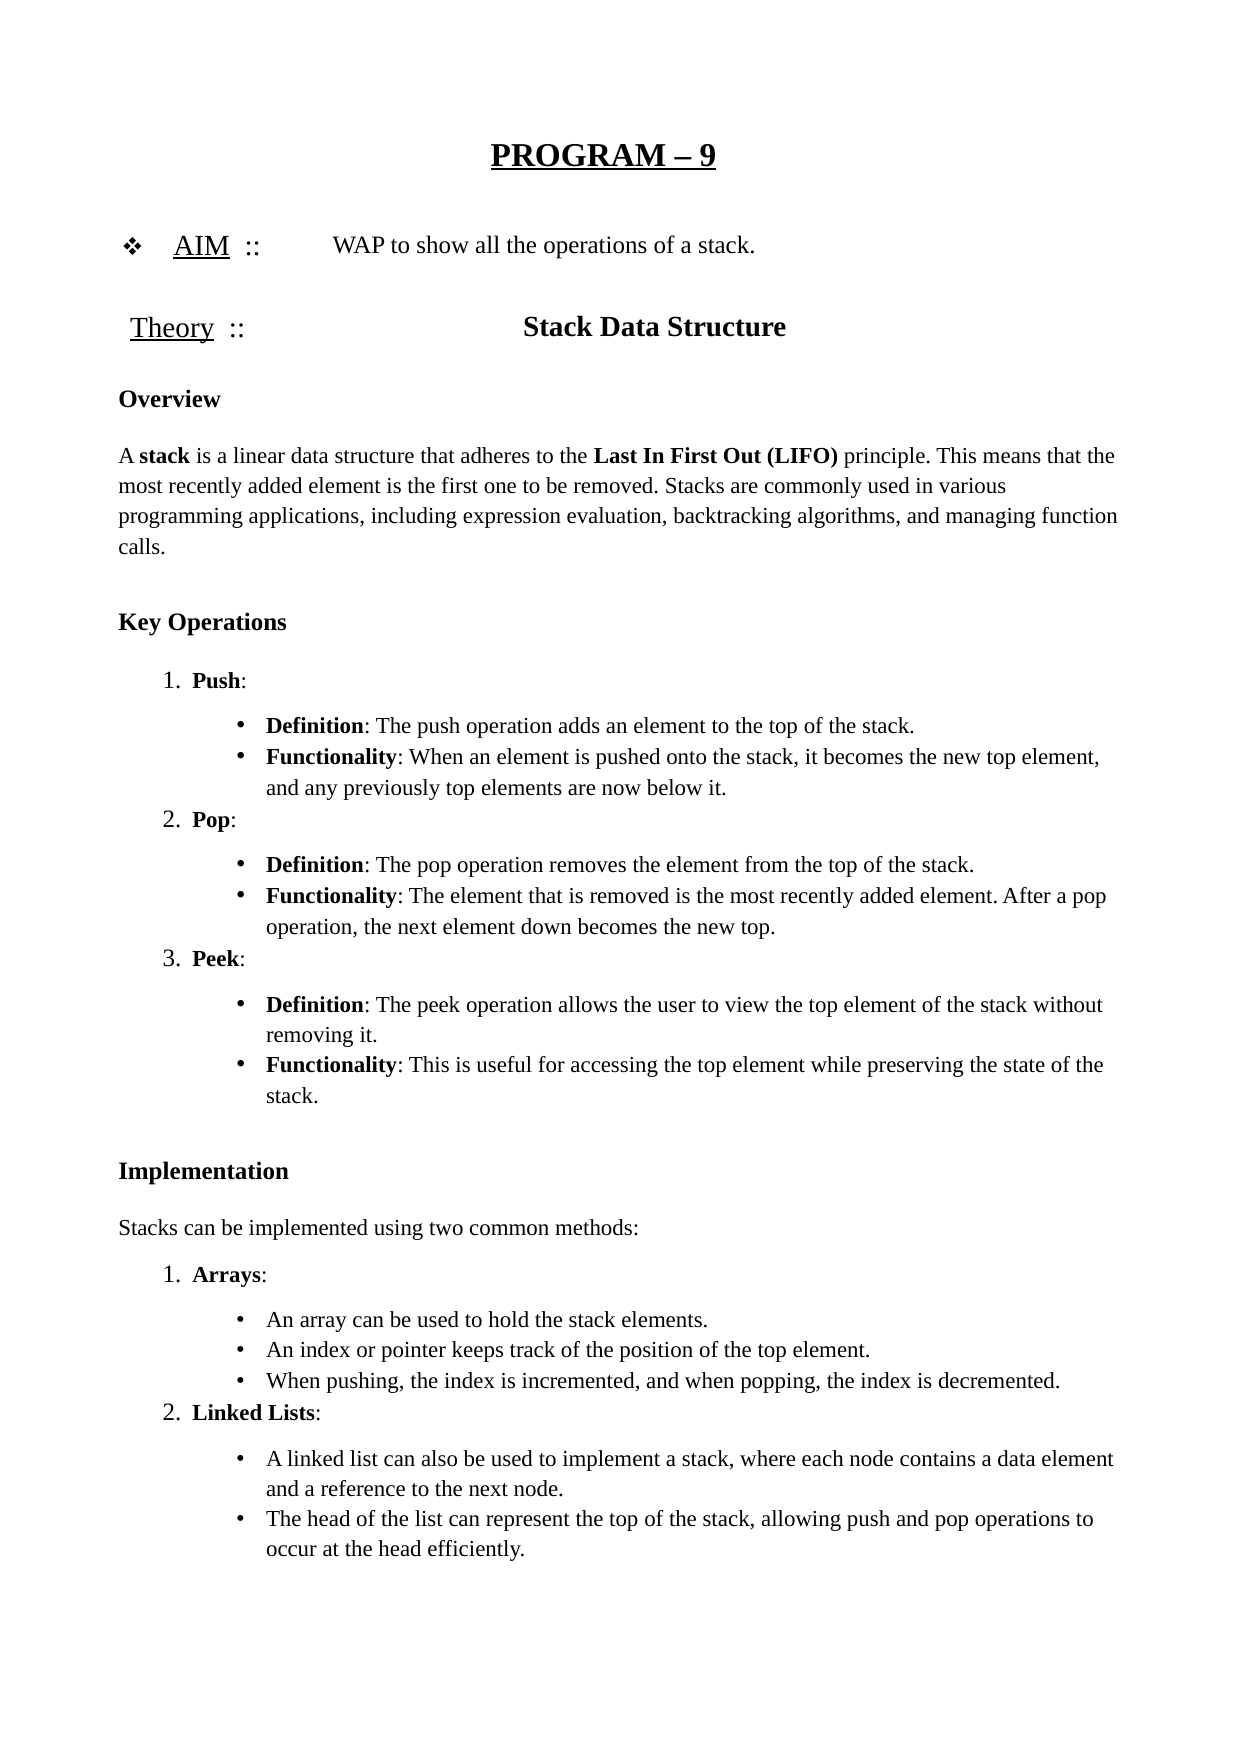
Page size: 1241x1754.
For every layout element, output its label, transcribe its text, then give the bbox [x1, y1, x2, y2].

list Definition: The peek operation allows the user to view the top element of the stack without removing it. [236, 991, 1122, 1048]
text WAP to show all the operations of a stack. [332, 230, 1149, 259]
subtitle Implementation [118, 1156, 1122, 1185]
list Functionality: This is useful for accessing the top element while preserving the state of the stack. [236, 1051, 1122, 1108]
list Functionality: When an element is pushed onto the stack, it becomes the new top element, and any previously top elements are now below it. [236, 743, 1122, 800]
list A linked list can also be used to implement a stack, where each node contains a data element and a reference to the next node. [236, 1444, 1122, 1501]
list Theory :: [130, 310, 266, 344]
list Pop: [162, 804, 1122, 833]
list Peek: [162, 943, 1122, 972]
list Linked Lists: [162, 1397, 1122, 1426]
list An array can be used to hold the stack elements. [236, 1306, 1122, 1333]
list Definition: The pop operation removes the element from the top of the stack. [236, 851, 1122, 878]
list Definition: The push operation adds an element to the top of the stack. [236, 712, 1122, 739]
list An index or pointer keeps track of the position of the top element. [236, 1337, 1122, 1363]
list The head of the list can represent the top of the stack, allowing push and pop operations to occur at the head efficiently. [236, 1505, 1122, 1562]
list Push: [162, 665, 1122, 693]
list Arrays: [162, 1259, 1122, 1287]
text Stacks can be implemented using two common methods: [118, 1214, 1122, 1240]
subtitle Key Operations [118, 607, 1122, 636]
text PROGRAM – 9 [482, 135, 724, 173]
subtitle Stack Data Structure [118, 309, 1122, 343]
text A stack is a linear data structure that adheres to the Last In First Out (LIFO) principle. This means that the most recently added element is the first one to be removed. Stacks are commonly used in various programming applications, including expression evaluation, backtracking algorithms, and managing function calls. [118, 442, 1122, 559]
subtitle Overview [118, 384, 1122, 413]
list AIM :: [121, 228, 281, 261]
list Functionality: The element that is removed is the most recently added element. After a pop operation, the next element down becomes the new top. [236, 882, 1122, 939]
list When pushing, the index is incremented, and when popping, the index is decremented. [236, 1367, 1122, 1393]
